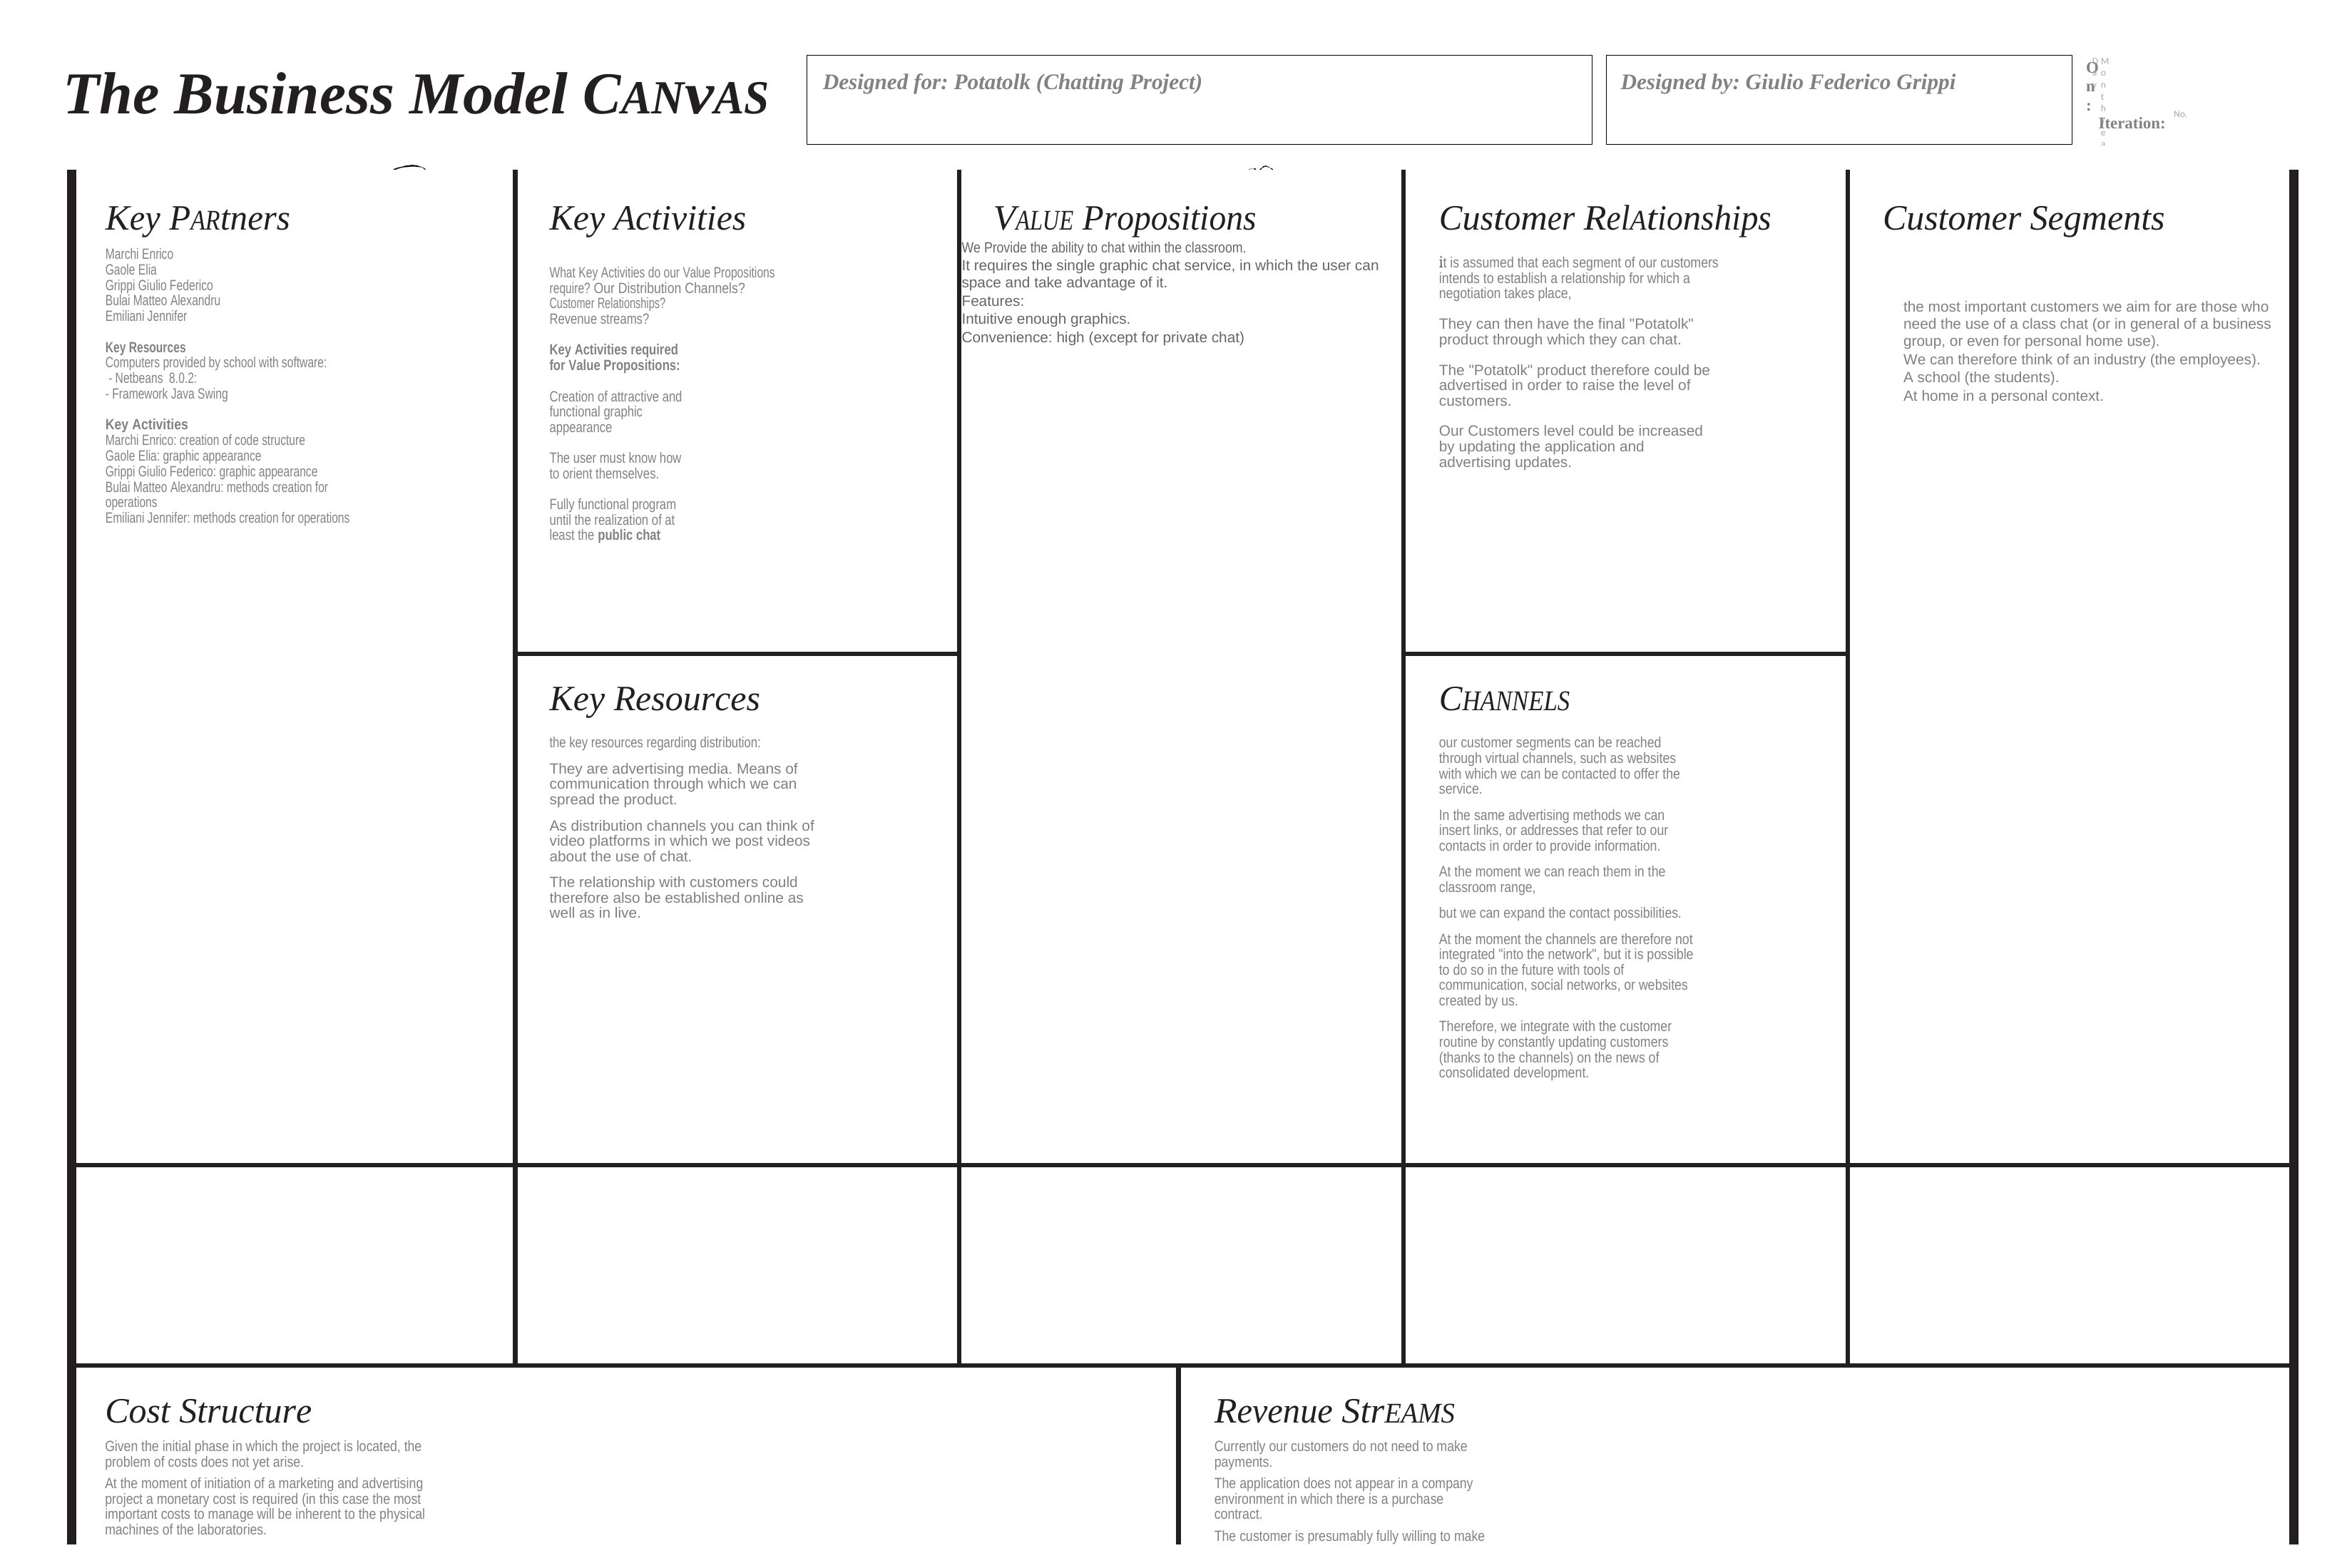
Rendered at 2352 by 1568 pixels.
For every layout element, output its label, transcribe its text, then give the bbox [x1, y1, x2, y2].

table_header Customer Relationships it is assumed that each segment of our customers intends to establish a relationship for which a negotiation takes place, They can then have the final "Potatolk" product through which they can chat. The "Potatolk" product therefore could be advertised in order to raise the level of customers. Our Customers level could be increased by updating the application and advertising updates. [1406, 170, 1846, 652]
table_cell [1406, 1167, 1846, 1363]
table_cell Channels [1406, 656, 1846, 725]
table_cell [961, 1109, 1401, 1127]
table_cell [1850, 1167, 2289, 1363]
table_cell Key Resources [518, 656, 957, 725]
title The Business Model Canvas [63, 58, 807, 127]
table_cell Revenue Streams [1181, 1368, 2289, 1433]
table_cell Given the initial phase in which the project is located, the problem of costs does not yet arise. At the moment of initiation of a marketing and advertising project a monetary cost is required (in this case the most important costs to manage will be inherent to the physical machines of the laboratories. [76, 1433, 1176, 1544]
table_cell [1406, 1127, 1846, 1144]
table_cell Currently our customers do not need to make payments. The application does not appear in a company environment in which there is a purchase contract. The customer is presumably fully willing to make [1181, 1433, 2289, 1544]
table_cell [961, 725, 1401, 1081]
table_cell [1406, 1144, 1846, 1163]
table_cell Cost Structure [76, 1368, 1176, 1433]
table_header Key Partners Marchi Enrico Gaole Elia Grippi Giulio Federico Bulai Matteo Alexandru Emiliani Jennifer Key Resources Computers provided by school with software: - Netbeans 8.0.2: - Framework Java Swing Key Activities Marchi Enrico: creation of code structure Gaole Elia: graphic appearance Grippi Giulio Federico: graphic appearance Bulai Matteo Alexandru: methods creation for operations Emiliani Jennifer: methods creation for operations [76, 170, 513, 652]
text Designed by: Giulio Federico Grippi [1620, 68, 2072, 94]
table_cell [961, 1081, 1401, 1108]
table_cell [76, 1144, 513, 1163]
table_cell [1406, 1081, 1846, 1108]
table_cell [961, 1127, 1401, 1144]
table_cell [518, 1167, 957, 1363]
table_cell [1850, 1109, 2289, 1127]
table_cell [1850, 1144, 2289, 1163]
table_cell [1850, 1081, 2289, 1108]
table_header Customer Segments the most important customers we aim for are those who need the use of a class chat (or in general of a business group, or even for personal home use). We can therefore think of an industry (the employees). A school (the students). At home in a personal context. [1850, 170, 2289, 652]
table_cell [961, 652, 1401, 725]
table_cell [76, 1081, 513, 1108]
table_cell [76, 1109, 513, 1127]
table_cell [1406, 1109, 1846, 1127]
table_cell [76, 1167, 513, 1363]
table_cell [76, 725, 513, 1081]
table_header Key Activities What Key Activities do our Value Propositions require? Our Distribution Channels? Customer Relationships? Revenue streams? Key Activities required for Value Propositions: Creation of attractive and functional graphic appearance The user must know how to orient themselves. Fully functional program until the realization of at least the public chat [518, 170, 957, 652]
table_header Value Propositions We Provide the ability to chat within the classroom. It requires the single graphic chat service, in which the user can space and take advantage of it. Features: Intuitive enough graphics. Convenience: high (except for private chat) [961, 170, 1401, 652]
title The Business Model Canvas [2072, 58, 2306, 127]
table_cell [518, 1144, 957, 1163]
title The Business Model Canvas [1592, 58, 1606, 127]
table_cell our customer segments can be reached through virtual channels, such as websites with which we can be contacted to offer the service. In the same advertising methods we can insert links, or addresses that refer to our contacts in order to provide information. At the moment we can reach them in the classroom range, but we can expand the contact possibilities. At the moment the channels are therefore not integrated "into the network", but it is possible to do so in the future with tools of communication, social networks, or websites created by us. Therefore, we integrate with the customer routine by constantly updating customers (thanks to the channels) on the news of consolidated development. [1406, 725, 1846, 1081]
table_cell [518, 1127, 957, 1144]
table_cell [518, 1081, 957, 1108]
table_cell the key resources regarding distribution: They are advertising media. Means of communication through which we can spread the product. As distribution channels you can think of video platforms in which we post videos about the use of chat. The relationship with customers could therefore also be established online as well as in live. [518, 725, 957, 1081]
table_cell [518, 1109, 957, 1127]
text ­ [55, 161, 2306, 170]
table_cell [961, 1167, 1401, 1363]
table_cell [76, 1127, 513, 1144]
table_cell [1850, 1127, 2289, 1144]
table_cell [76, 652, 513, 725]
table_cell [1850, 725, 2289, 1081]
table_cell [1850, 652, 2289, 725]
text Designed for: Potatolk (Chatting Project) [822, 68, 1592, 94]
table_cell [961, 1144, 1401, 1163]
